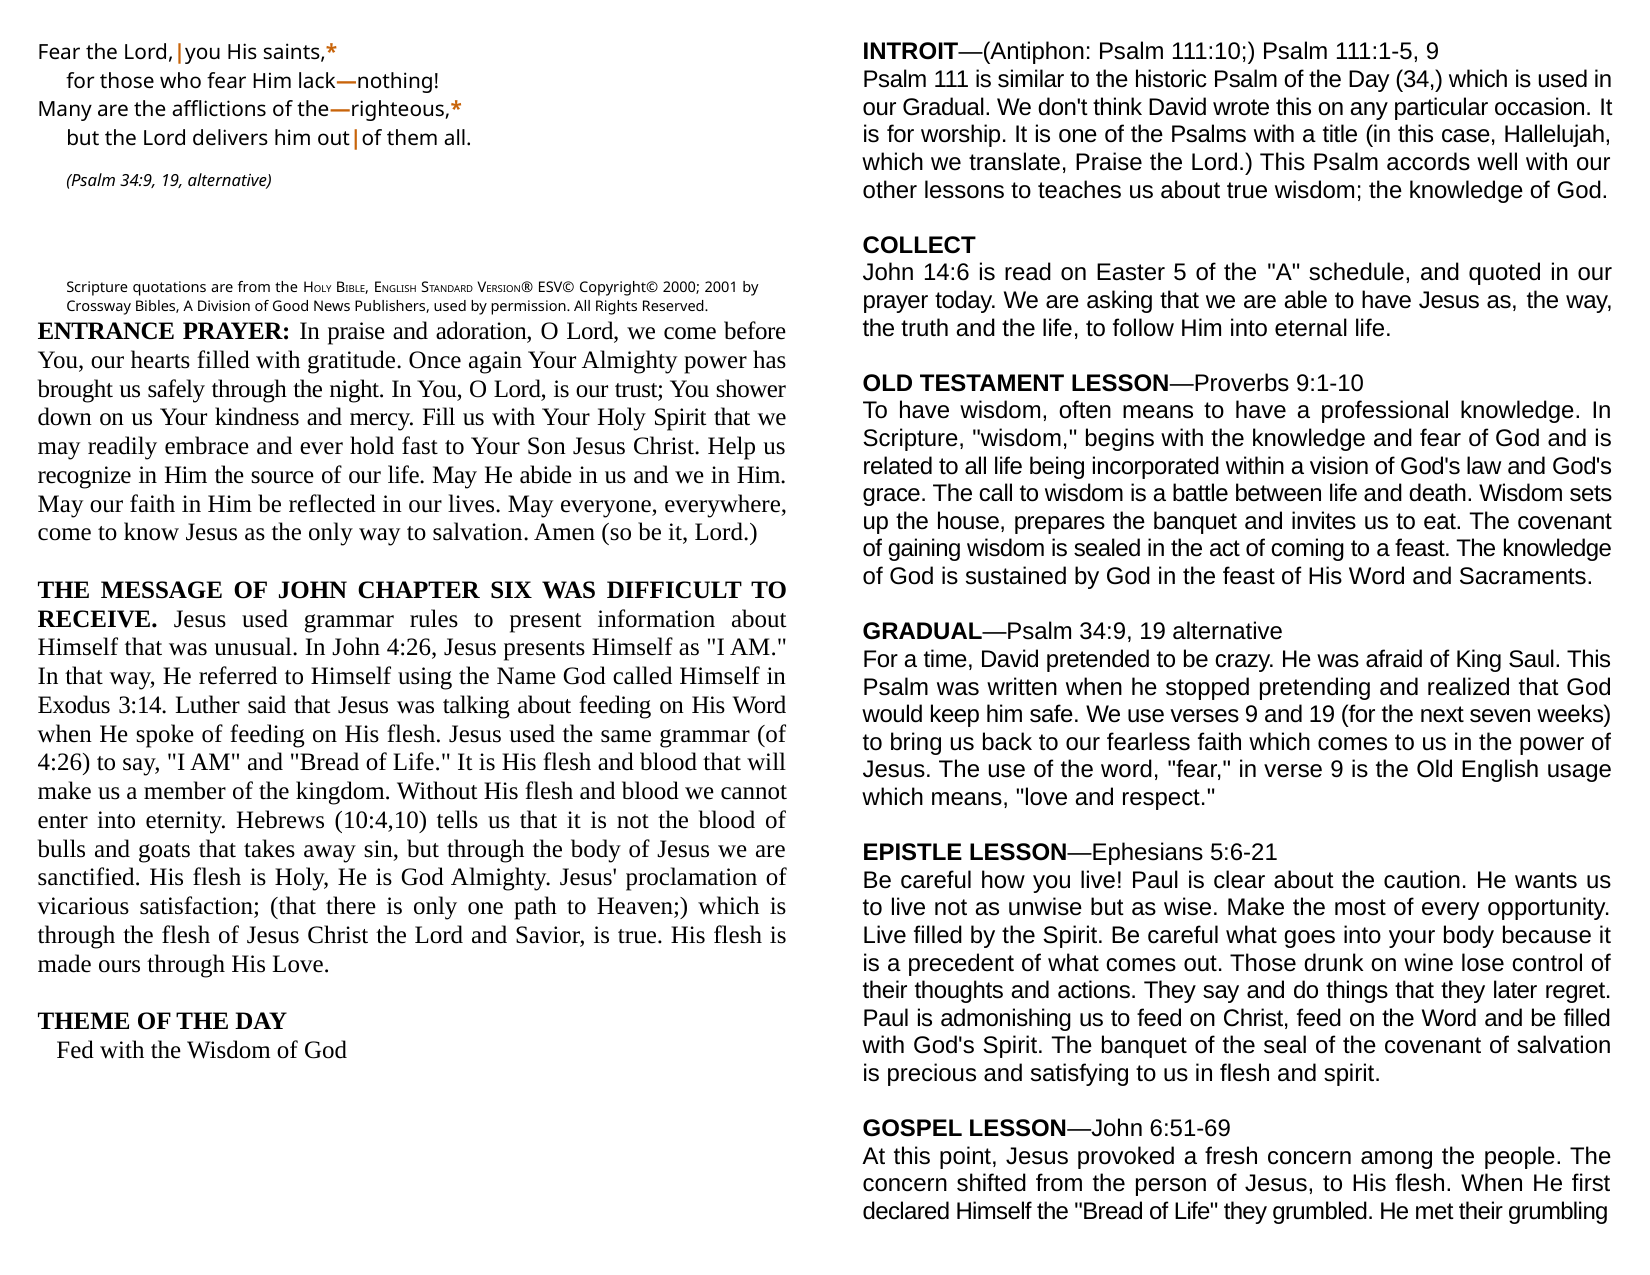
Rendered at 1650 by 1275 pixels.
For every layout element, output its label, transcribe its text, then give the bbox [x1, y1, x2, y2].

text OLD TESTAMENT LESSON—Proverbs 9:1-10 [862, 369, 1612, 396]
text Many are the afflictions of the—righteous,* [37, 94, 787, 123]
text Fed with the Wisdom of God [37, 1035, 787, 1064]
text For a time, David pretended to be crazy. He was afraid of King Saul. This Psalm was written when he stopped pretending and realized that God would keep him safe. We use verses 9 and 19 (for the next seven weeks) to bring us back to our fearless faith which comes to us in the power of Jesus. The use of the word, "fear," in verse 9 is the Old English usage which means, "love and respect." [862, 645, 1612, 810]
text Scripture quotations are from the Holy Bible, English Standard Version® ESV© Copyright© 2000; 2001 by Crossway Bibles, A Division of Good News Publishers, used by permission. All Rights Reserved. [66, 276, 759, 316]
text THE MESSAGE OF JOHN CHAPTER SIX WAS DIFFICULT TO RECEIVE. Jesus used grammar rules to present information about Himself that was unusual. In John 4:26, Jesus presents Himself as "I AM." In that way, He referred to Himself using the Name God called Himself in Exodus 3:14. Luther said that Jesus was talking about feeding on His Word when He spoke of feeding on His flesh. Jesus used the same grammar (of 4:26) to say, "I AM" and "Bread of Life." It is His flesh and blood that will make us a member of the kingdom. Without His flesh and blood we cannot enter into eternity. Hebrews (10:4,10) tells us that it is not the blood of bulls and goats that takes away sin, but through the body of Jesus we are sanctified. His flesh is Holy, He is God Almighty. Jesus' proclamation of vicarious satisfaction; (that there is only one path to Heaven;) which is through the flesh of Jesus Christ the Lord and Savior, is true. His flesh is made ours through His Love. [37, 575, 787, 977]
text INTROIT—(Antiphon: Psalm 111:10;) Psalm 111:1-5, 9 [862, 37, 1612, 65]
text THEME OF THE DAY [37, 1006, 787, 1035]
text GOSPEL LESSON—John 6:51-69 [862, 1114, 1612, 1142]
text (Psalm 34:9, 19, alternative) [66, 168, 787, 191]
text Fear the Lord,|you His saints,* [37, 37, 787, 66]
text EPISTLE LESSON—Ephesians 5:6-21 [862, 838, 1612, 866]
text Be careful how you live! Paul is clear about the caution. He wants us to live not as unwise but as wise. Make the most of every opportunity. Live filled by the Spirit. Be careful what goes into your body because it is a precedent of what comes out. Those drunk on wine lose control of their thoughts and actions. They say and do things that they later regret. Paul is admonishing us to feed on Christ, feed on the Word and be filled with God's Spirit. The banquet of the seal of the covenant of salvation is precious and satisfying to us in flesh and spirit. [862, 866, 1612, 1086]
text GRADUAL—Psalm 34:9, 19 alternative [862, 617, 1612, 645]
text COLLECT [862, 231, 1612, 258]
text for those who fear Him lack—nothing! [66, 66, 787, 94]
text Psalm 111 is similar to the historic Psalm of the Day (34,) which is used in our Gradual. We don't think David wrote this on any particular occasion. It is for worship. It is one of the Psalms with a title (in this case, Hallelujah, which we translate, Praise the Lord.) This Psalm accords well with our other lessons to teaches us about true wisdom; the knowledge of God. [862, 65, 1612, 203]
text ENTRANCE PRAYER: In praise and adoration, O Lord, we come before You, our hearts filled with gratitude. Once again Your Almighty power has brought us safely through the night. In You, O Lord, is our trust; You shower down on us Your kindness and mercy. Fill us with Your Holy Spirit that we may readily embrace and ever hold fast to Your Son Jesus Christ. Help us recognize in Him the source of our life. May He abide in us and we in Him. May our faith in Him be reflected in our lives. May everyone, everywhere, come to know Jesus as the only way to salvation. Amen (so be it, Lord.) [37, 316, 787, 546]
text At this point, Jesus provoked a fresh concern among the people. The concern shifted from the person of Jesus, to His flesh. When He first declared Himself the "Bread of Life" they grumbled. He met their grumbling [862, 1142, 1612, 1224]
text To have wisdom, often means to have a professional knowledge. In Scripture, "wisdom," begins with the knowledge and fear of God and is related to all life being incorporated within a vision of God's law and God's grace. The call to wisdom is a battle between life and death. Wisdom sets up the house, prepares the banquet and invites us to eat. The covenant of gaining wisdom is sealed in the act of coming to a feast. The knowledge of God is sustained by God in the feast of His Word and Sacraments. [862, 396, 1612, 589]
text John 14:6 is read on Easter 5 of the "A" schedule, and quoted in our prayer today. We are asking that we are able to have Jesus as, the way, the truth and the life, to follow Him into eternal life. [862, 258, 1612, 341]
text but the Lord delivers him out|of them all. [66, 123, 787, 151]
